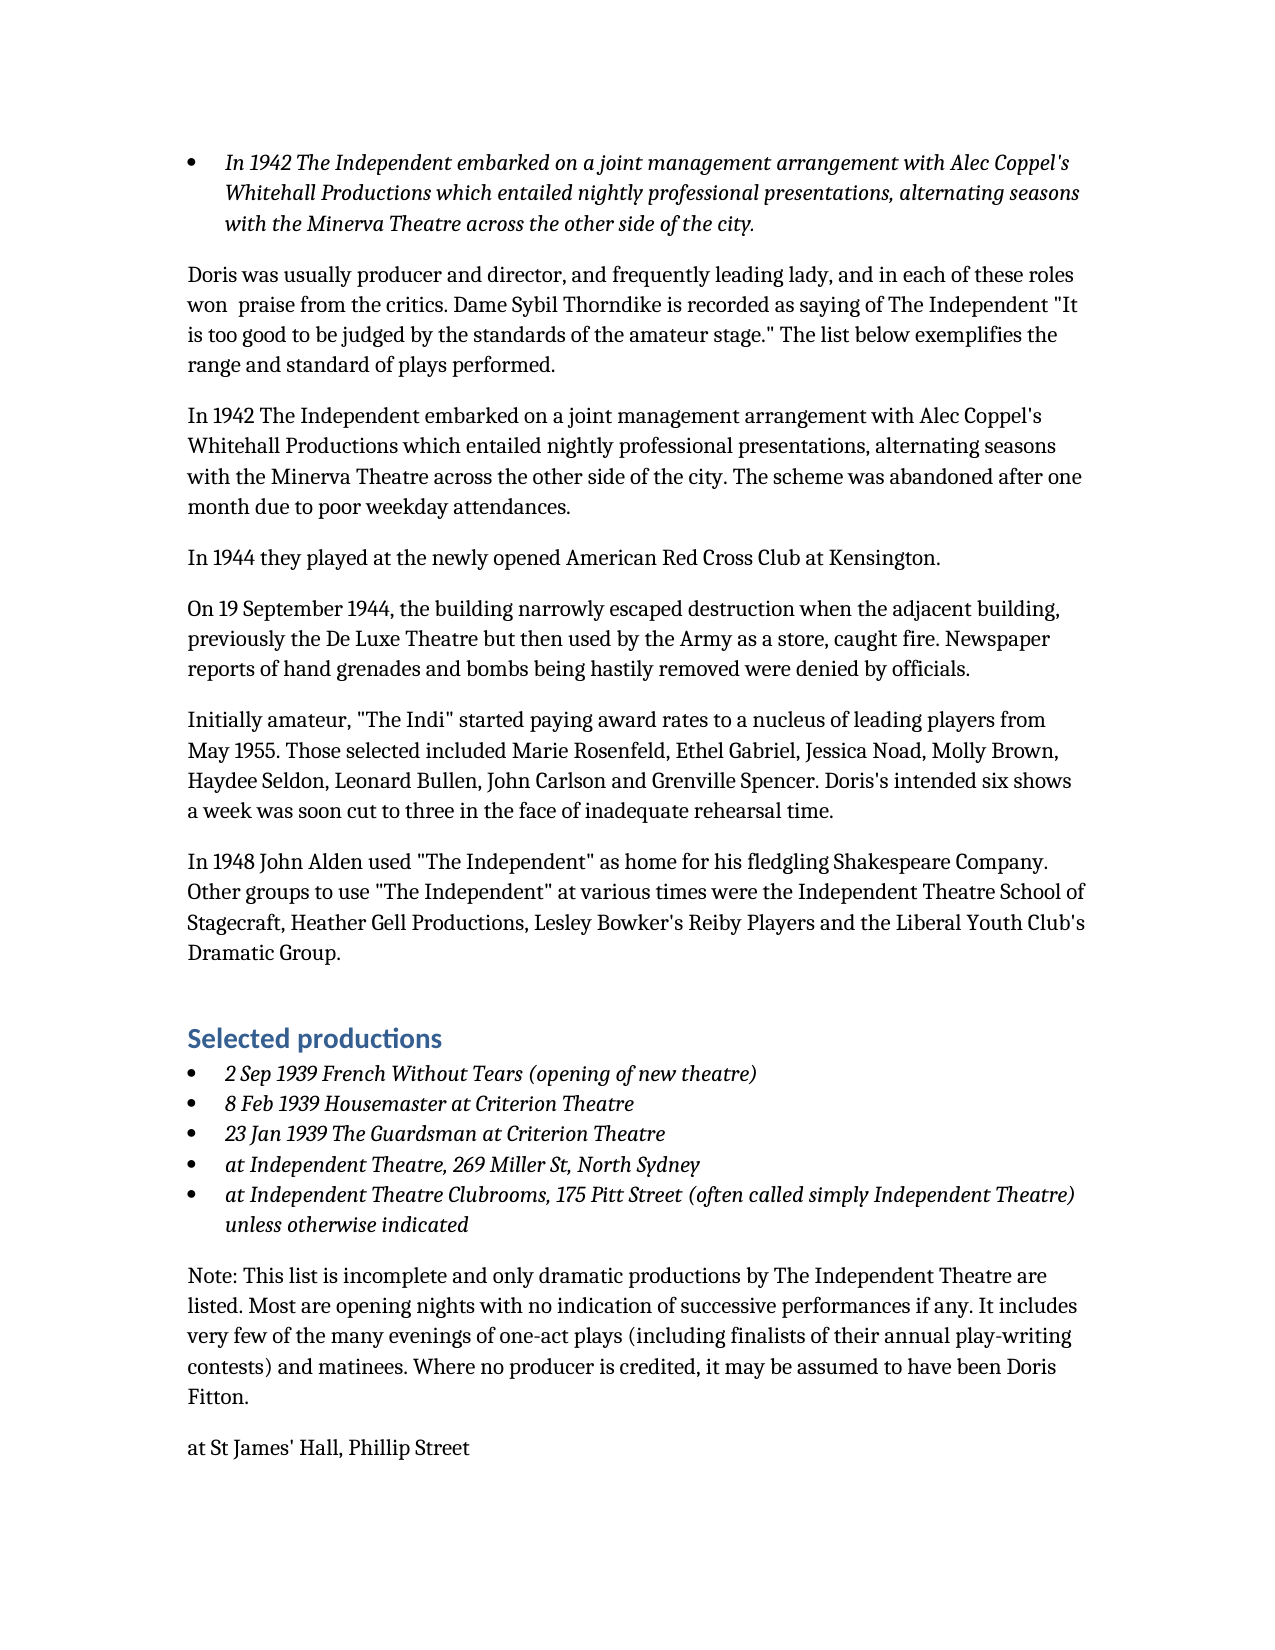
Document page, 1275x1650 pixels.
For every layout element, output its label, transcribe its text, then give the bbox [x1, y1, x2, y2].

text Doris was usually producer and director, and frequently leading lady, and in each of these roles won praise from the critics. Dame Sybil Thorndike is recorded as saying of The Independent "It is too good to be judged by the standards of the amateur stage." The list below exemplifies the range and standard of plays performed. [187, 261, 1087, 378]
list 23 Jan 1939 The Guardsman at Criterion Theatre [187, 1121, 1087, 1147]
list In 1942 The Independent embarked on a joint management arrangement with Alec Coppel's Whitehall Productions which entailed nightly professional presentations, alternating seasons with the Minerva Theatre across the other side of the city. [187, 150, 1087, 237]
subtitle Selected productions [187, 1020, 1087, 1055]
list at Independent Theatre, 269 Miller St, North Sydney [187, 1151, 1087, 1178]
text In 1942 The Independent embarked on a joint management arrangement with Alec Coppel's Whitehall Productions which entailed nightly professional presentations, alternating seasons with the Minerva Theatre across the other side of the city. The scheme was abandoned after one month due to poor weekday attendances. [187, 403, 1087, 520]
list at Independent Theatre Clubrooms, 175 Pitt Street (often called simply Independent Theatre) unless otherwise indicated [187, 1182, 1087, 1238]
list 2 Sep 1939 French Without Tears (opening of new theatre) [187, 1061, 1087, 1087]
text at St James' Hall, Phillip Street [187, 1435, 1087, 1461]
list 8 Feb 1939 Housemaster at Criterion Theatre [187, 1091, 1087, 1117]
text Initially amateur, "The Indi" started paying award rates to a nucleus of leading players from May 1955. Those selected included Marie Rosenfeld, Ethel Gabriel, Jessica Noad, Molly Brown, Haydee Seldon, Leonard Bullen, John Carlson and Grenville Spencer. Doris's intended six shows a week was soon cut to three in the face of inadequate rehearsal time. [187, 707, 1087, 824]
text In 1948 John Alden used "The Independent" as home for his fledgling Shakespeare Company. Other groups to use "The Independent" at various times were the Independent Theatre School of Stagecraft, Heather Gell Productions, Lesley Bowker's Reiby Players and the Liberal Youth Club's Dramatic Group. [187, 849, 1087, 966]
text In 1944 they played at the newly opened American Red Cross Club at Kensington. [187, 545, 1087, 571]
text On 19 September 1944, the building narrowly escaped destruction when the adjacent building, previously the De Luxe Theatre but then used by the Army as a store, caught fire. Newspaper reports of hand grenades and bombs being hastily removed were denied by officials. [187, 596, 1087, 683]
text Note: This list is incomplete and only dramatic productions by The Independent Theatre are listed. Most are opening nights with no indication of successive performances if any. It includes very few of the many evenings of one-act plays (including finalists of their annual play-writing contests) and matinees. Where no producer is credited, it may be assumed to have been Doris Fitton. [187, 1263, 1087, 1410]
